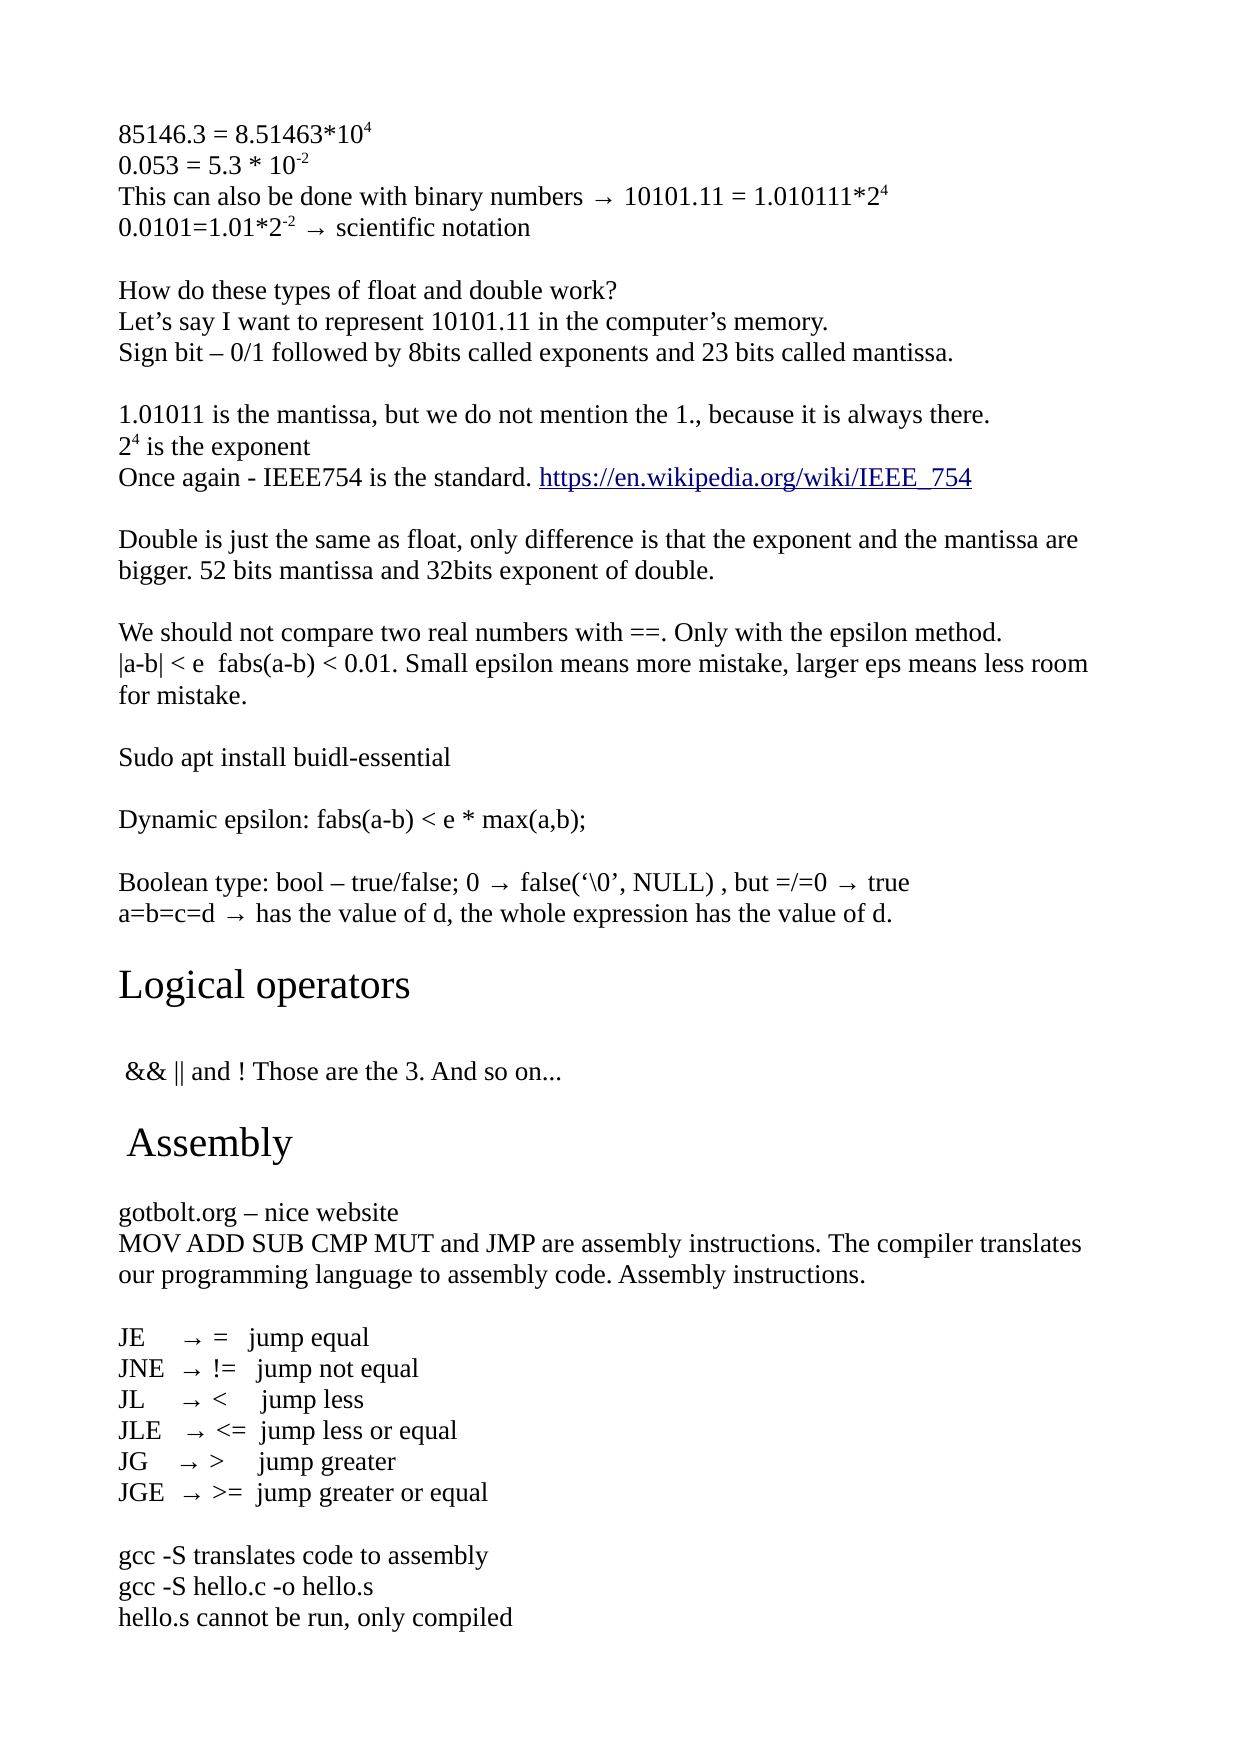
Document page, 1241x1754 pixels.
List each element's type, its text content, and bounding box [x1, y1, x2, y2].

text JGE → >= jump greater or equal [118, 1477, 1122, 1508]
text Sign bit – 0/1 followed by 8bits called exponents and 23 bits called mantissa. [118, 336, 1122, 367]
text How do these types of float and double work? [118, 274, 1122, 305]
text Once again - IEEE754 is the standard. https://en.wikipedia.org/wiki/IEEE_754 [118, 461, 1122, 492]
text a=b=c=d → has the value of d, the whole expression has the value of d. [118, 897, 1122, 928]
text MOV ADD SUB CMP MUT and JMP are assembly instructions. The compiler translates our programming language to assembly code. Assembly instructions. [118, 1227, 1122, 1290]
text |a-b| < e fabs(a-b) < 0.01. Small epsilon means more mistake, larger eps means less room for mistake. [118, 648, 1122, 710]
text Logical operators [118, 959, 1122, 1007]
text 85146.3 = 8.51463*104 [118, 118, 1122, 149]
text JL → < jump less [118, 1383, 1122, 1414]
text JLE → <= jump less or equal [118, 1414, 1122, 1445]
text Assembly [118, 1117, 1122, 1165]
text 24 is the exponent [118, 429, 1122, 461]
text && || and ! Those are the 3. And so on... [118, 1055, 1122, 1086]
text This can also be done with binary numbers → 10101.11 = 1.010111*24 [118, 180, 1122, 212]
text gcc -S translates code to assembly [118, 1539, 1122, 1570]
text 1.01011 is the mantissa, but we do not mention the 1., because it is always there. [118, 398, 1122, 429]
text JG → > jump greater [118, 1445, 1122, 1477]
text gcc -S hello.c -o hello.s [118, 1570, 1122, 1601]
text We should not compare two real numbers with ==. Only with the epsilon method. [118, 616, 1122, 648]
text 0.0101=1.01*2-2 → scientific notation [118, 212, 1122, 243]
text JNE → != jump not equal [118, 1352, 1122, 1383]
text gotbolt.org – nice website [118, 1196, 1122, 1227]
text Let’s say I want to represent 10101.11 in the computer’s memory. [118, 305, 1122, 336]
text Sudo apt install buidl-essential [118, 741, 1122, 772]
text Boolean type: bool – true/false; 0 → false(‘\0’, NULL) , but =/=0 → true [118, 866, 1122, 897]
text Double is just the same as float, only difference is that the exponent and the mantissa are bigger. 52 bits mantissa and 32bits exponent of double. [118, 523, 1122, 585]
text 0.053 = 5.3 * 10-2 [118, 149, 1122, 180]
text Dynamic epsilon: fabs(a-b) < e * max(a,b); [118, 803, 1122, 834]
text hello.s cannot be run, only compiled [118, 1601, 1122, 1632]
text JE → = jump equal [118, 1321, 1122, 1352]
